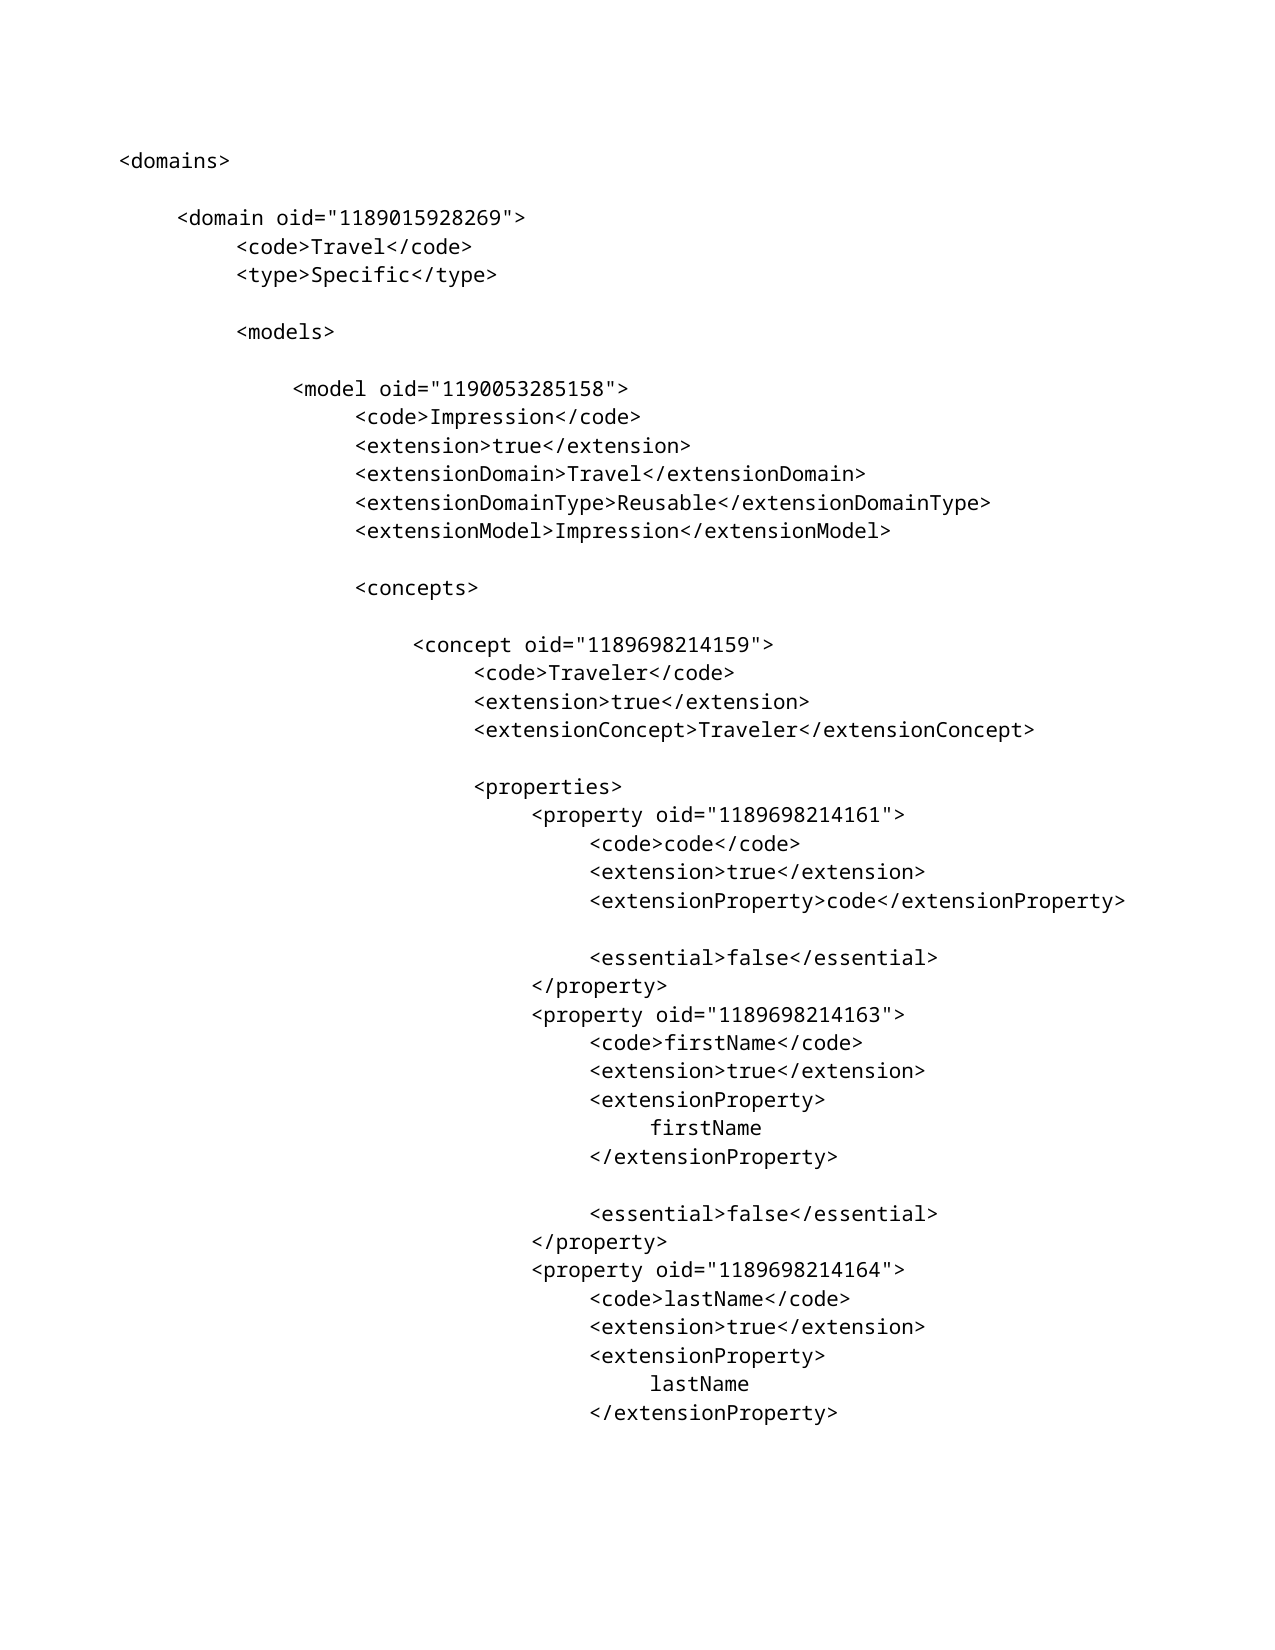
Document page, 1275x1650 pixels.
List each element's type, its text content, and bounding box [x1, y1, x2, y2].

text <code>Impression</code> [118, 402, 1157, 431]
text <extensionProperty> [118, 1085, 1157, 1113]
text <extensionProperty> [118, 1341, 1157, 1369]
text <code>code</code> [118, 829, 1157, 857]
text <extension>true</extension> [118, 1057, 1157, 1085]
text <type>Specific</type> [118, 260, 1157, 289]
text <model oid="1190053285158"> [118, 374, 1157, 402]
text <properties> [118, 772, 1157, 801]
text <extensionDomainType>Reusable</extensionDomainType> [118, 488, 1157, 516]
text <code>firstName</code> [118, 1028, 1157, 1057]
text <extensionModel>Impression</extensionModel> [118, 516, 1157, 545]
text <concept oid="1189698214159"> [118, 630, 1157, 658]
text <domains> [118, 147, 1157, 175]
text </property> [118, 1227, 1157, 1256]
text </extensionProperty> [118, 1142, 1157, 1170]
text <extension>true</extension> [118, 431, 1157, 459]
text <property oid="1189698214163"> [118, 1000, 1157, 1028]
text <code>Travel</code> [118, 232, 1157, 260]
text <property oid="1189698214161"> [118, 801, 1157, 829]
text <extension>true</extension> [118, 857, 1157, 886]
text firstName [118, 1113, 1157, 1142]
text <models> [118, 317, 1157, 346]
text <code>Traveler</code> [118, 658, 1157, 687]
text <extensionProperty>code</extensionProperty> [118, 886, 1157, 914]
text <domain oid="1189015928269"> [118, 203, 1157, 232]
text <extensionConcept>Traveler</extensionConcept> [118, 715, 1157, 744]
text <concepts> [118, 573, 1157, 602]
text <property oid="1189698214164"> [118, 1256, 1157, 1284]
text <essential>false</essential> [118, 1199, 1157, 1227]
text <extension>true</extension> [118, 1312, 1157, 1341]
text <code>lastName</code> [118, 1284, 1157, 1312]
text </extensionProperty> [118, 1398, 1157, 1426]
text </property> [118, 971, 1157, 1000]
text <extensionDomain>Travel</extensionDomain> [118, 459, 1157, 488]
text <extension>true</extension> [118, 687, 1157, 715]
text lastName [118, 1369, 1157, 1398]
text <essential>false</essential> [118, 943, 1157, 971]
